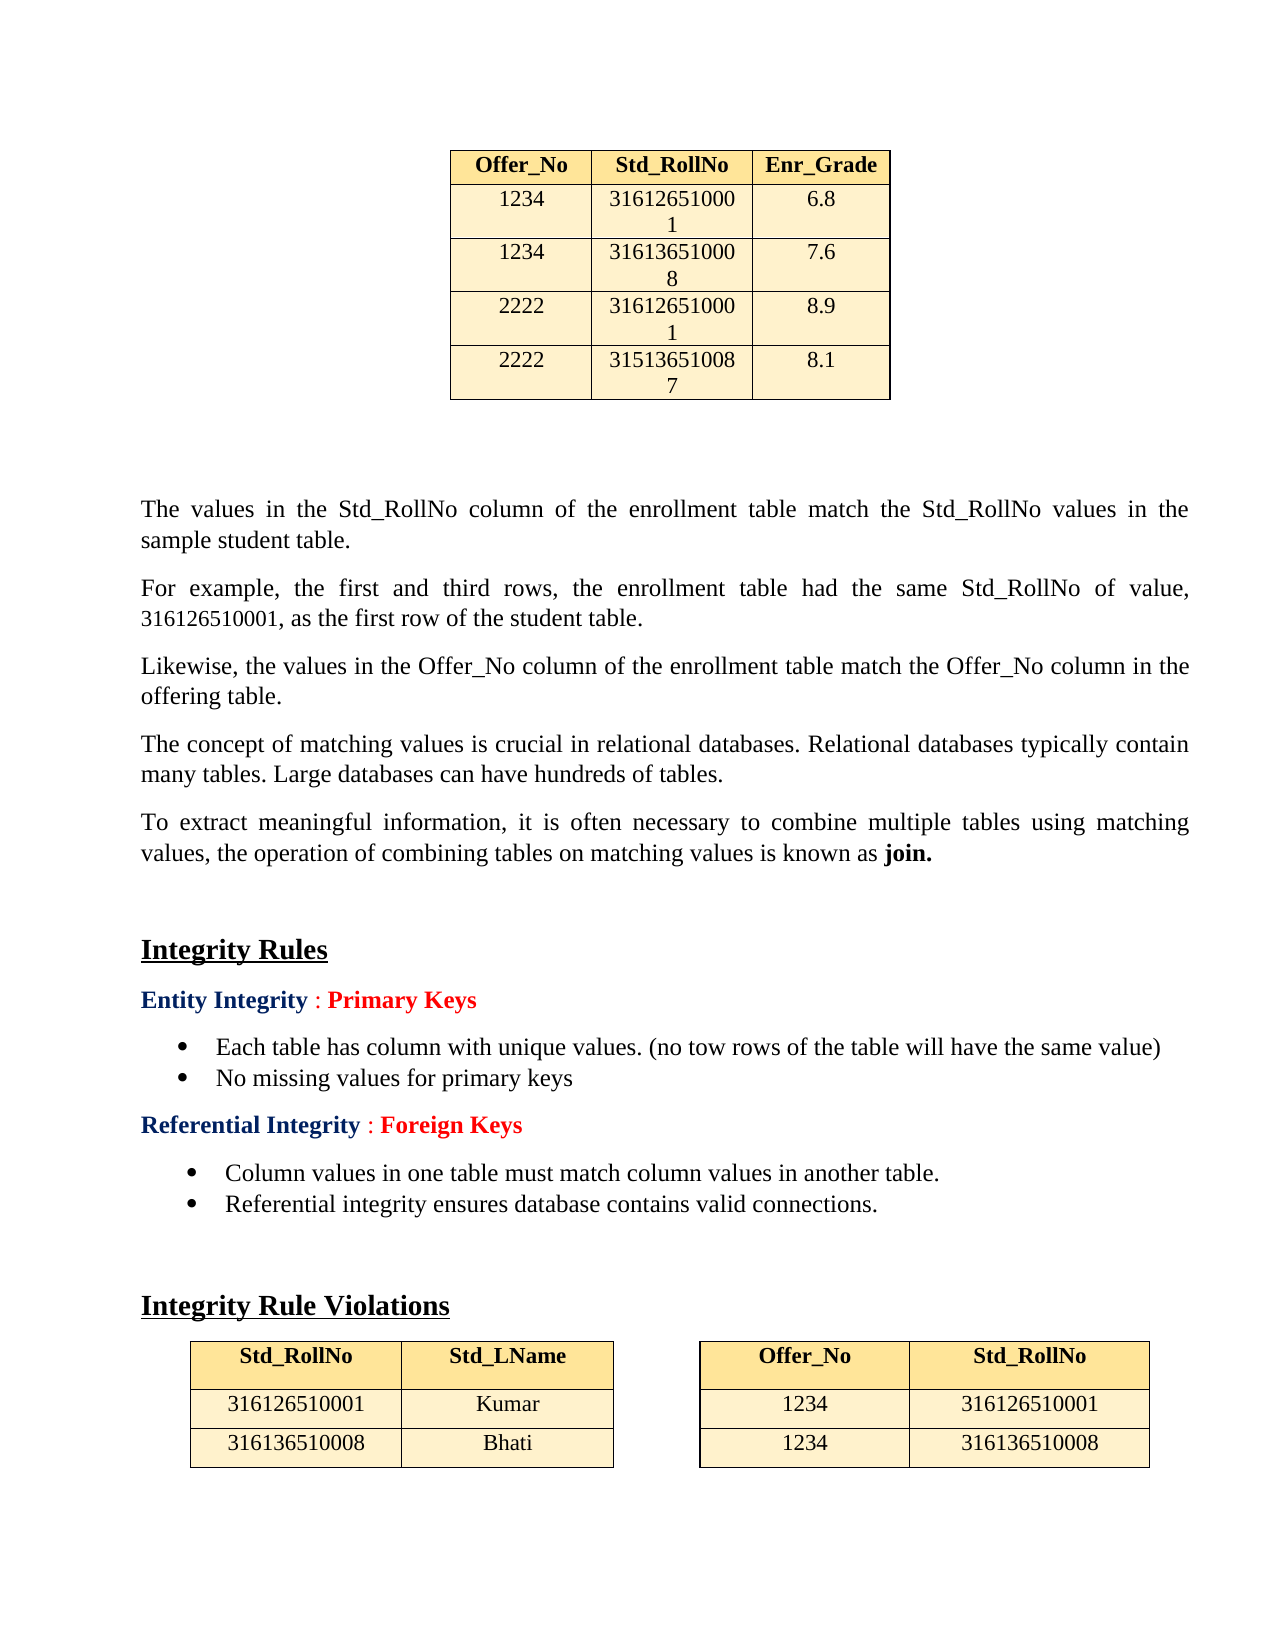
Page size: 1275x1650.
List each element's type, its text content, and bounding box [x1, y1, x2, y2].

table_cell 315136510087 [592, 346, 752, 399]
text The concept of matching values is crucial in relational databases. Relational databases typically contain many tables. Large databases can have hundreds of tables. [141, 729, 1191, 788]
table_cell 7.6 [753, 239, 889, 291]
list Referential integrity ensures database contains valid connections. [187, 1189, 1191, 1217]
text To extract meaningful information, it is often necessary to combine multiple tables using matching values, the operation of combining tables on matching values is known as join. [141, 807, 1191, 866]
text For example, the first and third rows, the enrollment table had the same Std_RollNo of value, 316126510001, as the first row of the student table. [141, 573, 1191, 632]
table_cell 1234 [701, 1390, 909, 1428]
table_cell 2222 [451, 292, 591, 345]
table_cell 316136510008 [592, 239, 752, 291]
table_header [614, 1341, 663, 1468]
table_header [1150, 1341, 1186, 1468]
table_cell 8.9 [753, 292, 889, 345]
table_cell Offer_No [451, 151, 591, 184]
text Integrity Rules [141, 932, 1191, 966]
table_cell 6.8 [753, 185, 889, 237]
table_header Std_LName [402, 1342, 613, 1389]
text Integrity Rule Violations [141, 1288, 1191, 1322]
table_cell 1234 [701, 1429, 909, 1467]
table_cell 316126510001 [592, 185, 752, 237]
table_header [664, 1341, 699, 1468]
text Likewise, the values in the Offer_No column of the enrollment table match the Offer_No column in the offering table. [141, 651, 1191, 710]
table_cell 316126510001 [191, 1390, 401, 1428]
table_cell Kumar [402, 1390, 613, 1428]
table_header Std_RollNo [191, 1342, 401, 1389]
list Each table has column with unique values. (no tow rows of the table will have the same value) [178, 1032, 1191, 1061]
list No missing values for primary keys [178, 1063, 1191, 1092]
text The values in the Std_RollNo column of the enrollment table match the Std_RollNo values in the sample student table. [141, 494, 1191, 554]
table_cell 1234 [451, 185, 591, 237]
table_cell 316136510008 [910, 1429, 1149, 1467]
table_cell 316126510001 [910, 1390, 1149, 1428]
text Entity Integrity : Primary Keys [141, 985, 1191, 1014]
table_cell 316136510008 [191, 1429, 401, 1467]
table_header [141, 1341, 190, 1468]
text Referential Integrity : Foreign Keys [141, 1111, 1191, 1139]
table_cell 2222 [451, 346, 591, 399]
table_cell Bhati [402, 1429, 613, 1467]
table_header Std_RollNo [910, 1342, 1149, 1389]
list Column values in one table must match column values in another table. [187, 1158, 1191, 1187]
table_cell 316126510001 [592, 292, 752, 345]
table_cell Enr_Grade [753, 151, 889, 184]
table_header Offer_No [701, 1342, 909, 1389]
table_cell Std_RollNo [592, 151, 752, 184]
table_cell 1234 [451, 239, 591, 291]
table_cell 8.1 [753, 346, 889, 399]
